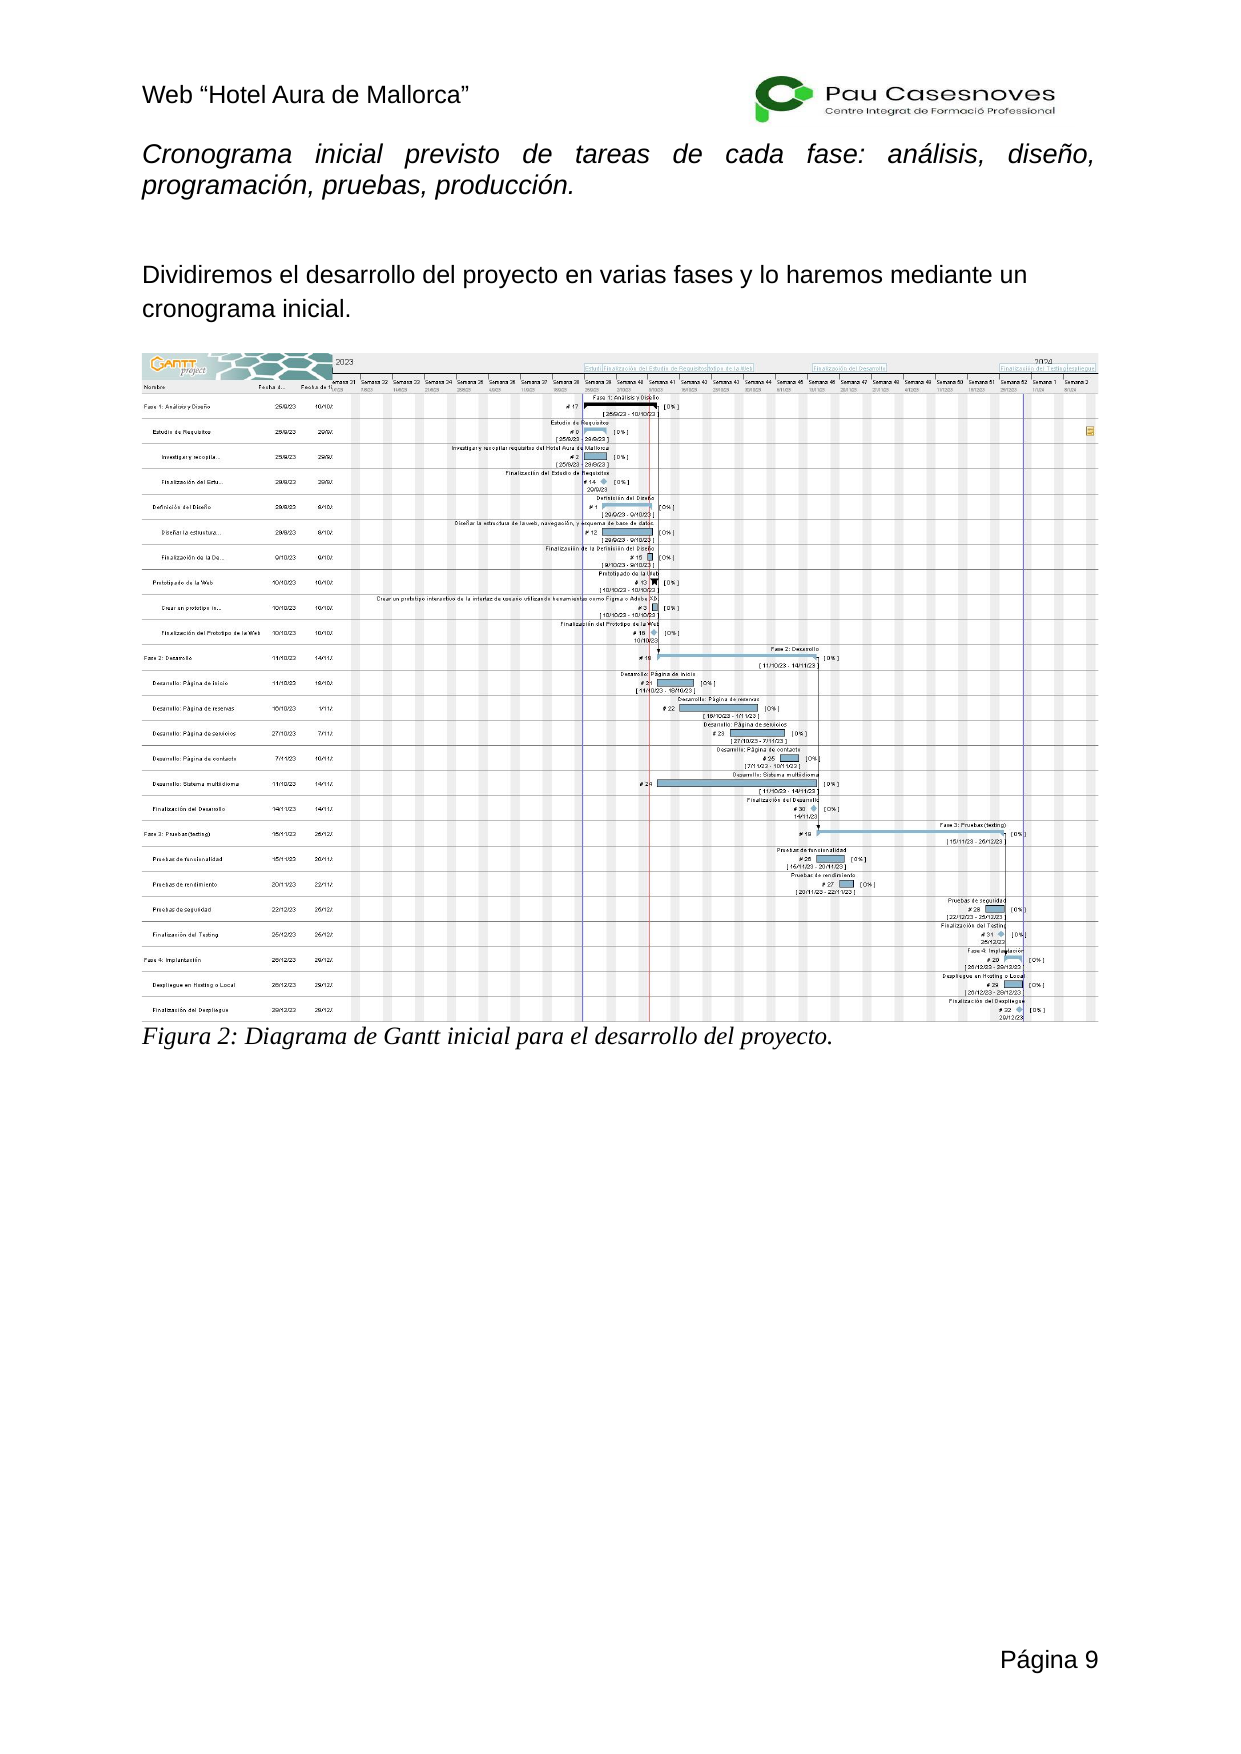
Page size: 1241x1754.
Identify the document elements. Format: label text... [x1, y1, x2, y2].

subtitle Cronograma inicial previsto de tareas de cada fase: análisis, diseño, programación, pruebas, producción. [142, 138, 1098, 200]
picture [141, 353, 1099, 1022]
text Figura 2: Diagrama de Gantt inicial para el desarrollo del proyecto. [142, 1022, 1098, 1050]
text Dividiremos el desarrollo del proyecto en varias fases y lo haremos mediante un cronograma inicial. [142, 261, 1098, 322]
picture [748, 72, 1075, 127]
